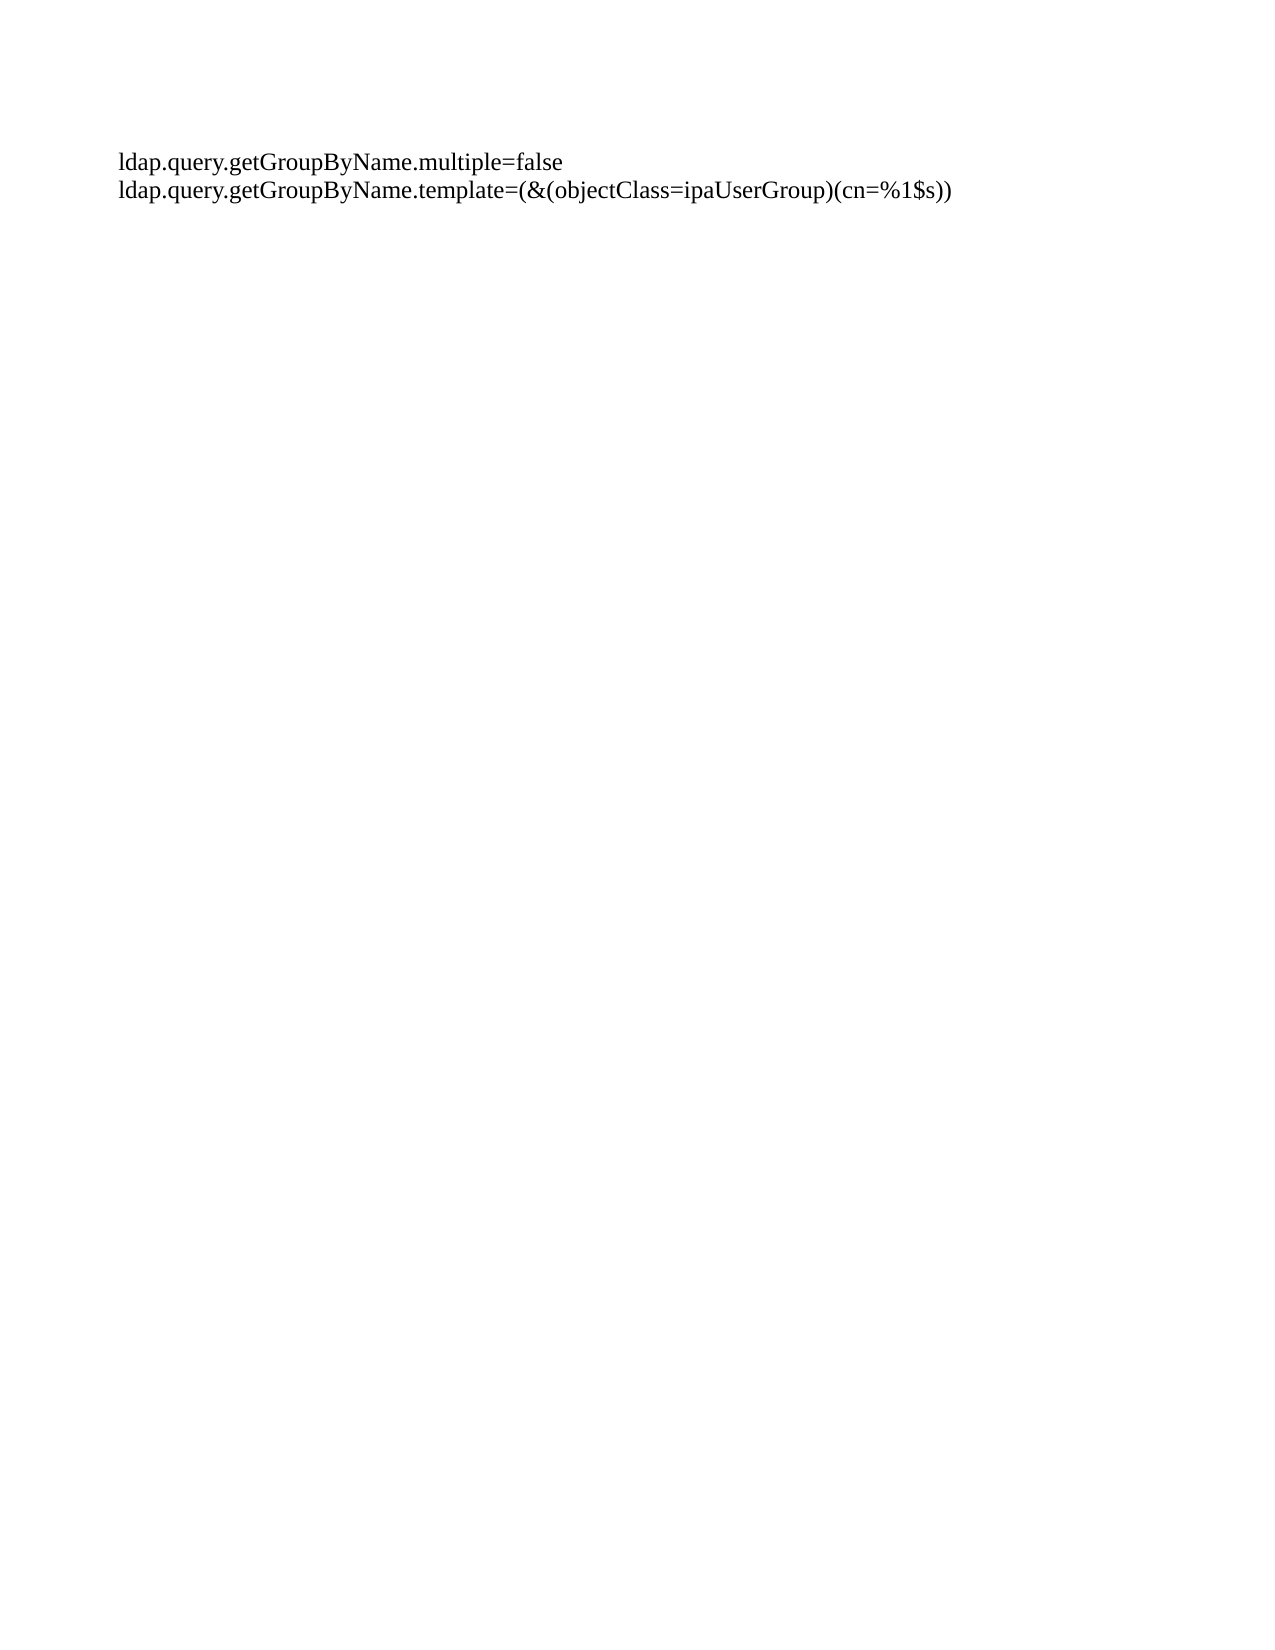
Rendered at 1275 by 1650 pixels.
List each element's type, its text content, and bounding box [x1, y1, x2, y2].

text ldap.query.getGroupByName.template=(&(objectClass=ipaUserGroup)(cn=%1$s)) [118, 176, 1157, 204]
text ldap.query.getGroupByName.multiple=false [118, 147, 1157, 176]
